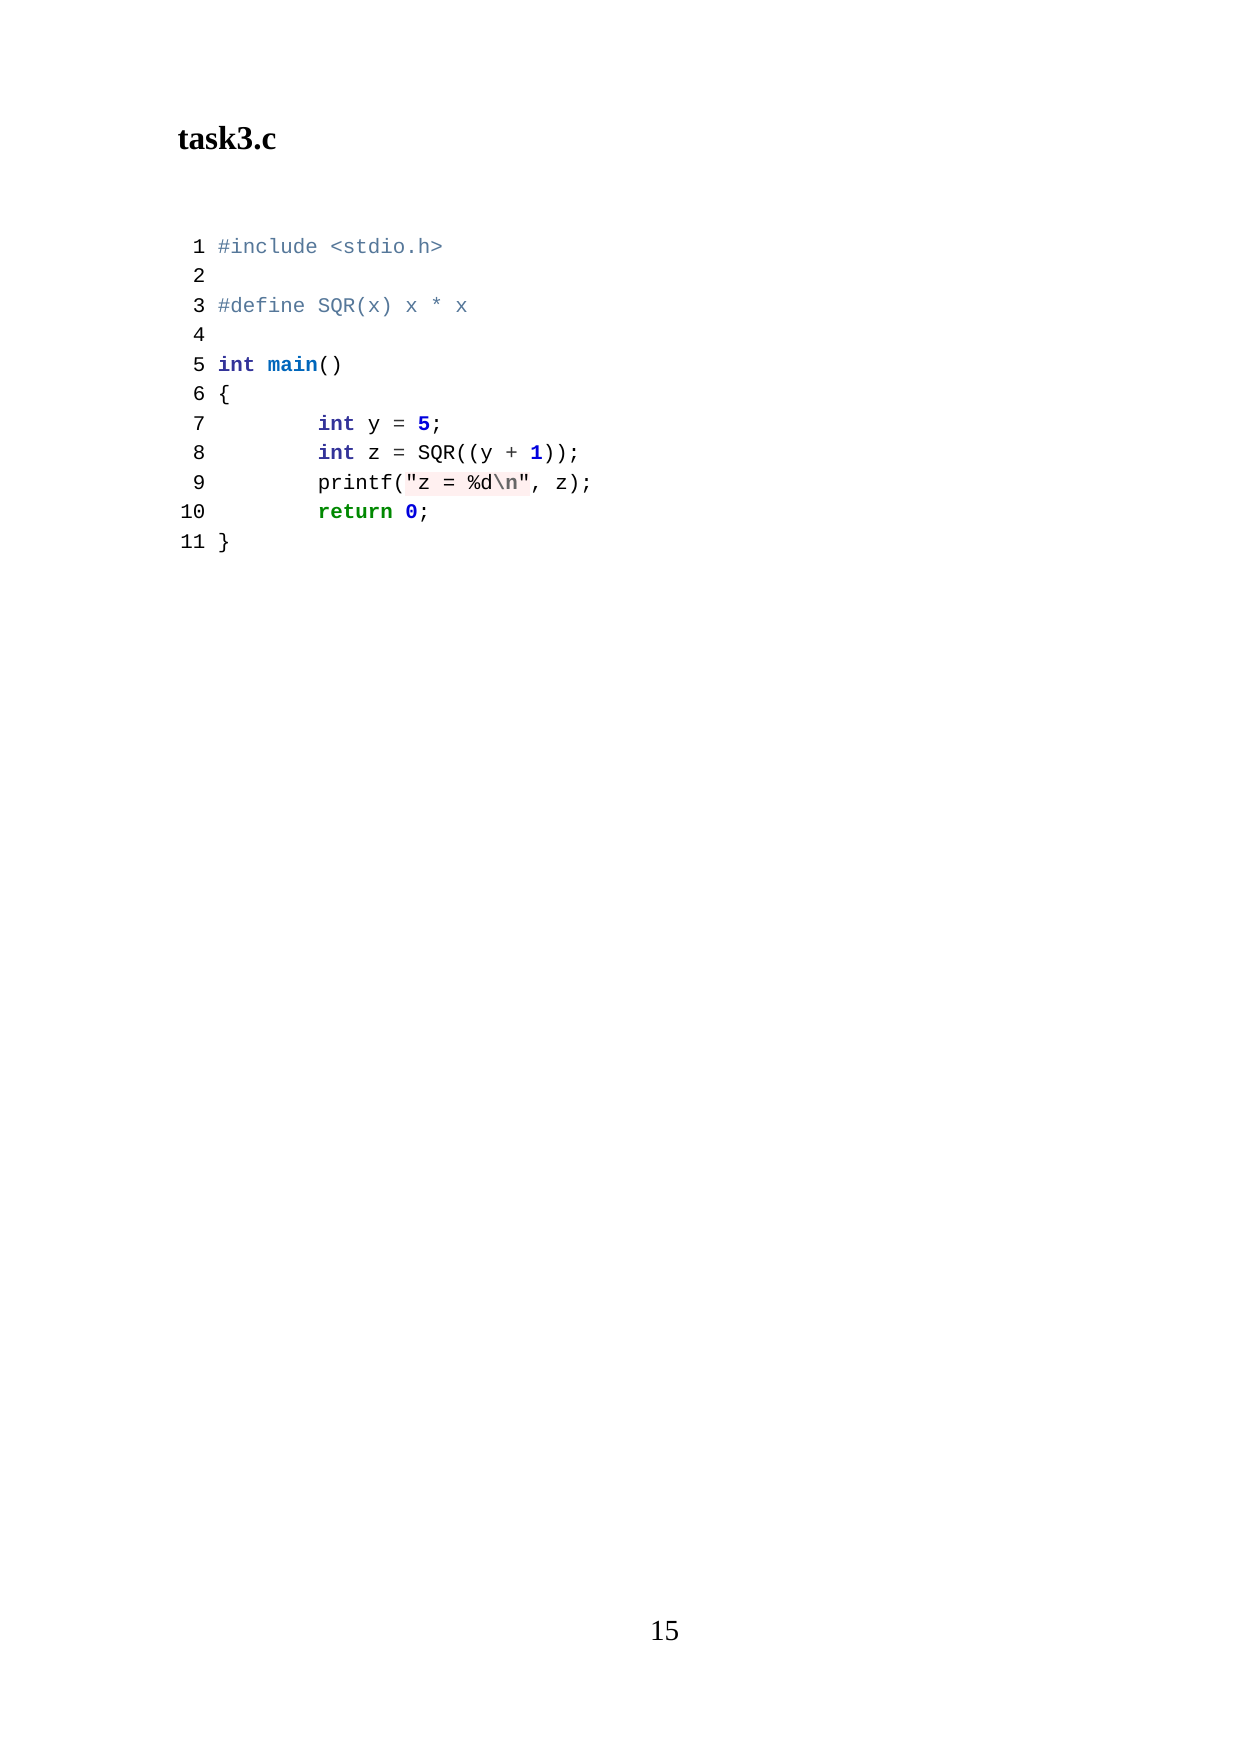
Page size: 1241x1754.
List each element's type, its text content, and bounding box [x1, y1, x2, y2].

table_header 1 2 3 4 5 6 7 8 9 10 11 [177, 233, 215, 587]
table_header #include <stdio.h> #define SQR(x) x * x int main() { int y = 5; int z = SQR((y + 1)); printf("z = %d\n", z); return 0; } [215, 233, 606, 587]
text task3.c [177, 118, 1152, 156]
